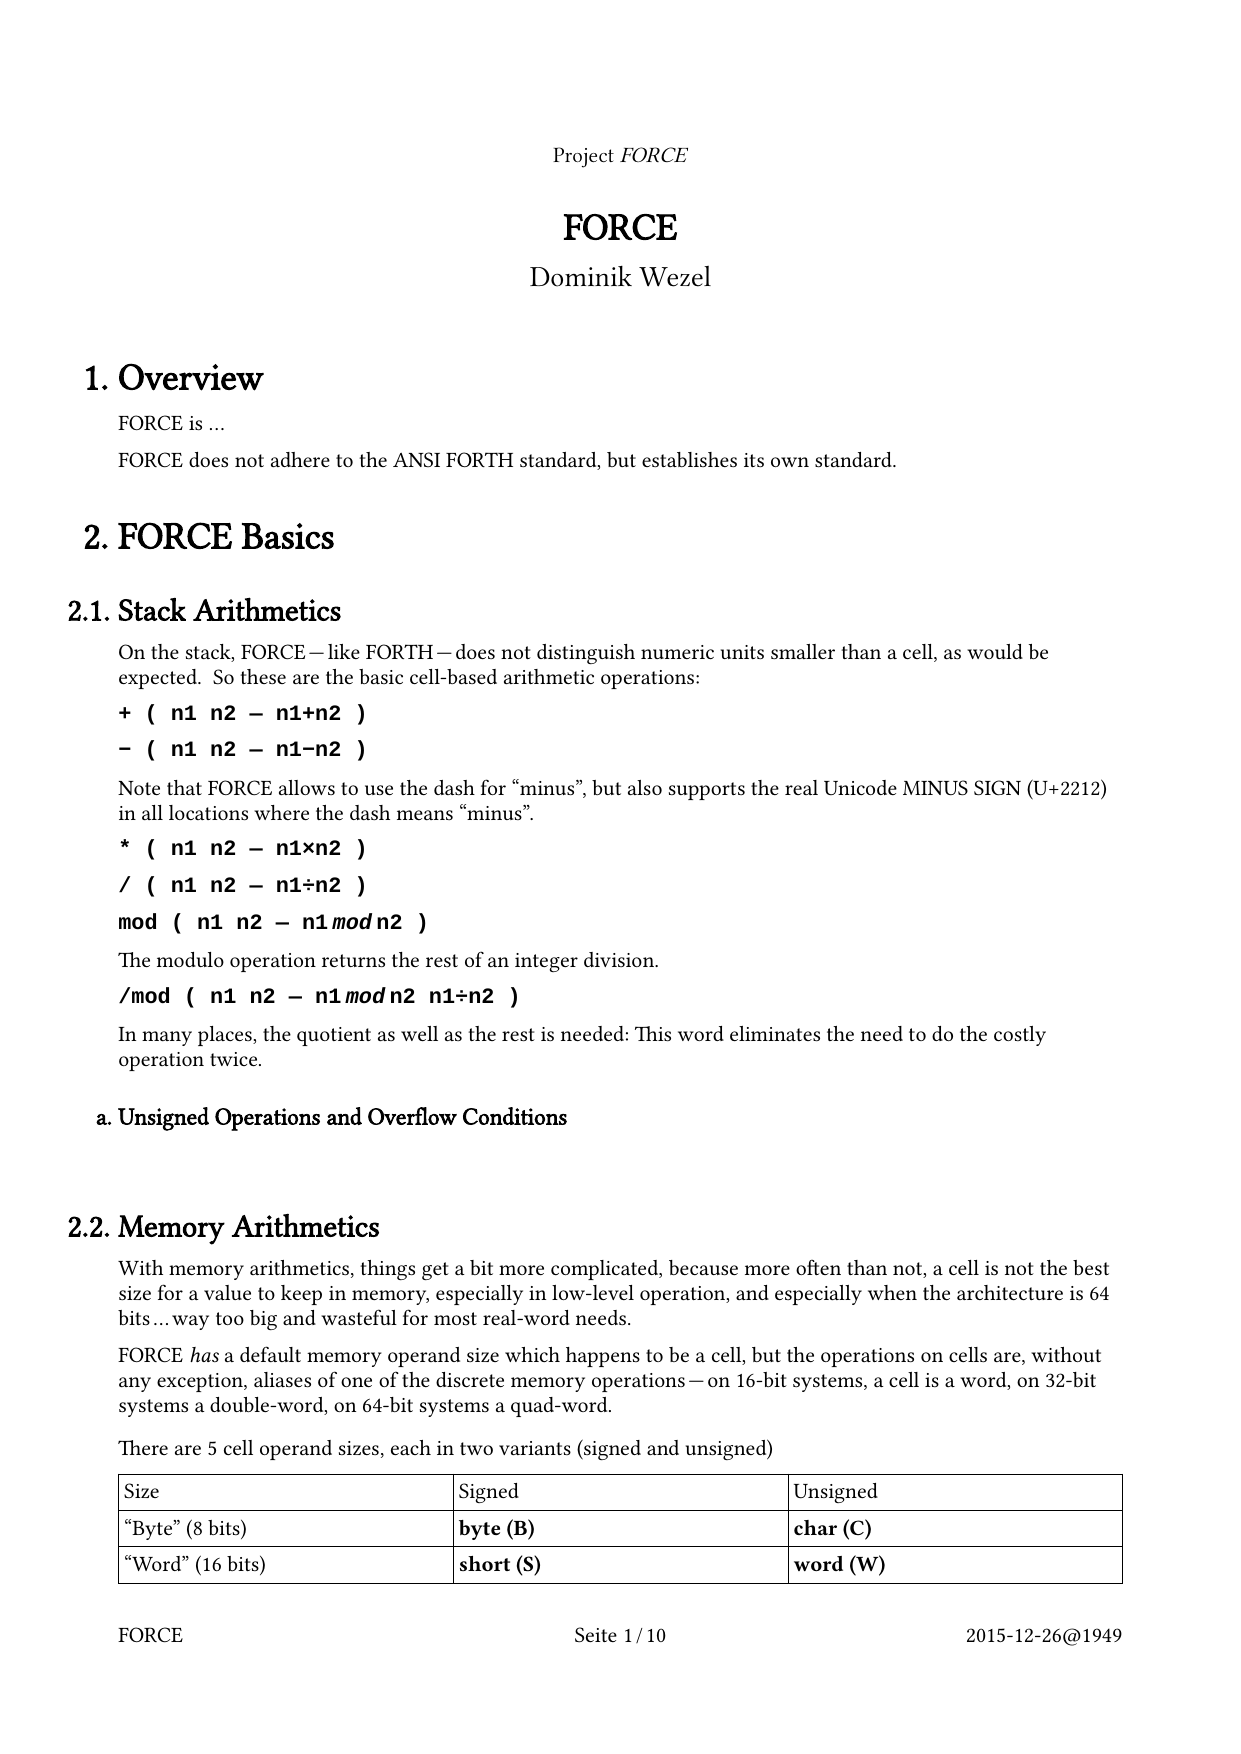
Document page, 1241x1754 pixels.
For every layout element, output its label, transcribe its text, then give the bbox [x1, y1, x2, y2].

table_cell byte (B) [454, 1511, 788, 1546]
text FORCE has a default memory operand size which happens to be a cell, but the operations on cells are, without any exception, aliases of one of the discrete memory operations — on 16-bit systems, a cell is a word, on 32-bit systems a double-word, on 64-bit systems a quad-word. [118, 1343, 1122, 1417]
text / ( n1 n2 — n1÷n2 ) [118, 874, 1122, 899]
table_cell char (C) [789, 1511, 1122, 1546]
subtitle Memory Arithmetics [118, 1208, 1122, 1244]
text * ( n1 n2 — n1×n2 ) [118, 837, 1122, 862]
table_cell word (W) [789, 1547, 1122, 1583]
text Note that FORCE allows to use the dash for “minus”, but also supports the real Unicode MINUS SIGN (U+2212) in all locations where the dash means “minus”. [118, 776, 1122, 825]
subtitle Unsigned Operations and Overflow Conditions [118, 1103, 1122, 1130]
text mod ( n1 n2 — n1 mod n2 ) [118, 911, 1122, 936]
table_header Signed [454, 1475, 788, 1510]
text /mod ( n1 n2 — n1 mod n2 n1÷n2 ) [118, 985, 1122, 1010]
subtitle FORCE Basics [118, 514, 1122, 557]
title FORCE [118, 206, 1122, 248]
table_cell short (S) [454, 1547, 788, 1583]
text + ( n1 n2 — n1+n2 ) [118, 702, 1122, 727]
table_cell “Byte” (8 bits) [119, 1511, 453, 1546]
text There are 5 cell operand sizes, each in two variants (signed and unsigned) [118, 1436, 1122, 1461]
text Project FORCE [118, 143, 1122, 168]
text With memory arithmetics, things get a bit more complicated, because more often than not, a cell is not the best size for a value to keep in memory, especially in low-level operation, and especially when the architecture is 64 bits … way too big and wasteful for most real-word needs. [118, 1256, 1122, 1331]
text In many places, the quotient as well as the rest is needed: This word eliminates the need to do the costly operation twice. [118, 1022, 1122, 1072]
table_cell “Word” (16 bits) [119, 1547, 453, 1583]
subtitle Stack Arithmetics [118, 592, 1122, 628]
table_header Unsigned [789, 1475, 1122, 1510]
subtitle Overview [118, 356, 1122, 398]
text The modulo operation returns the rest of an integer division. [118, 948, 1122, 973]
text − ( n1 n2 — n1−n2 ) [118, 739, 1122, 763]
subtitle Dominik Wezel [118, 261, 1122, 294]
text On the stack, FORCE — like FORTH — does not distinguish numeric units smaller than a cell, as would be expected. So these are the basic cell-based arithmetic operations: [118, 640, 1122, 690]
text FORCE does not adhere to the ANSI FORTH standard, but establishes its own standard. [118, 447, 1122, 472]
text FORCE is … [118, 411, 1122, 435]
table_header Size [119, 1475, 453, 1510]
